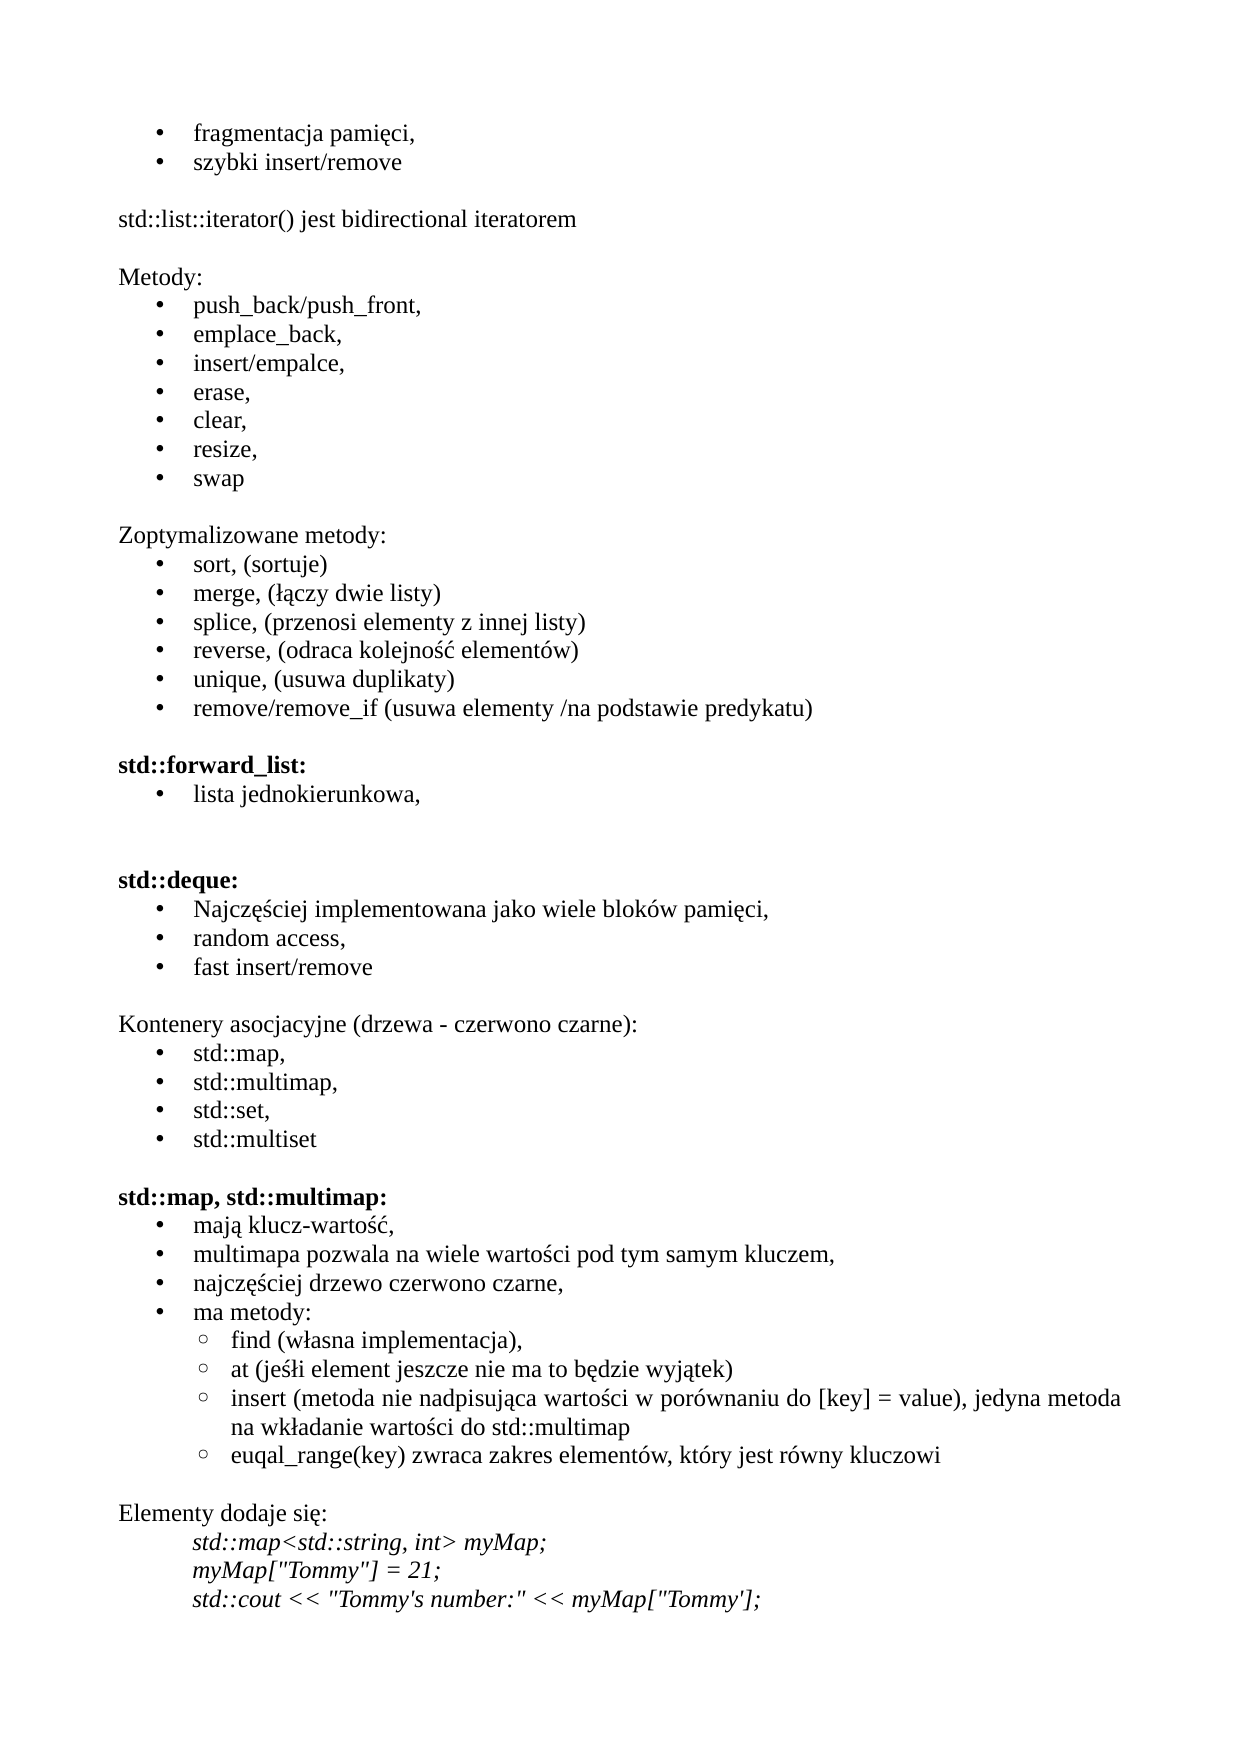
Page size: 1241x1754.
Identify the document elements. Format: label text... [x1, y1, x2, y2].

list Najczęściej implementowana jako wiele bloków pamięci, [156, 894, 1122, 923]
text Elementy dodaje się: [118, 1498, 1122, 1527]
list random access, [156, 923, 1122, 952]
text std::deque: [118, 866, 1122, 894]
list reverse, (odraca kolejność elementów) [156, 636, 1122, 664]
list at (jeśłi element jeszcze nie ma to będzie wyjątek) [193, 1354, 1122, 1383]
text myMap["Tommy"] = 21; [192, 1556, 1122, 1584]
list szybki insert/remove [156, 147, 1122, 176]
list splice, (przenosi elementy z innej listy) [156, 607, 1122, 636]
text Zoptymalizowane metody: [118, 521, 1122, 549]
list euqal_range(key) zwraca zakres elementów, który jest równy kluczowi [193, 1441, 1122, 1469]
list resize, [156, 434, 1122, 463]
list find (własna implementacja), [193, 1326, 1122, 1354]
list std::set, [156, 1096, 1122, 1124]
list emplace_back, [156, 319, 1122, 348]
list clear, [156, 406, 1122, 434]
list sort, (sortuje) [156, 549, 1122, 578]
text std::cout << "Tommy's number:" << myMap["Tommy']; [192, 1584, 1122, 1613]
list merge, (łączy dwie listy) [156, 578, 1122, 607]
list remove/remove_if (usuwa elementy /na podstawie predykatu) [156, 693, 1122, 722]
text std::map<std::string, int> myMap; [192, 1527, 1122, 1556]
list std::multiset [156, 1124, 1122, 1153]
list erase, [156, 377, 1122, 406]
text std::list::iterator() jest bidirectional iteratorem [118, 204, 1122, 233]
list std::map, [156, 1038, 1122, 1067]
list unique, (usuwa duplikaty) [156, 664, 1122, 693]
list push_back/push_front, [156, 291, 1122, 319]
list fast insert/remove [156, 952, 1122, 981]
list najczęściej drzewo czerwono czarne, [156, 1268, 1122, 1297]
list insert (metoda nie nadpisująca wartości w porównaniu do [key] = value), jedyna metoda na wkładanie wartości do std::multimap [193, 1383, 1122, 1441]
list fragmentacja pamięci, [156, 118, 1122, 147]
text Kontenery asocjacyjne (drzewa - czerwono czarne): [118, 1009, 1122, 1038]
list lista jednokierunkowa, [156, 779, 1122, 808]
list insert/empalce, [156, 348, 1122, 377]
text std::map, std::multimap: [118, 1182, 1122, 1211]
list std::multimap, [156, 1067, 1122, 1096]
list multimapa pozwala na wiele wartości pod tym samym kluczem, [156, 1239, 1122, 1268]
text Metody: [118, 262, 1122, 291]
list mają klucz-wartość, [156, 1211, 1122, 1239]
text std::forward_list: [118, 751, 1122, 779]
list ma metody: [156, 1297, 1122, 1326]
list swap [156, 463, 1122, 492]
